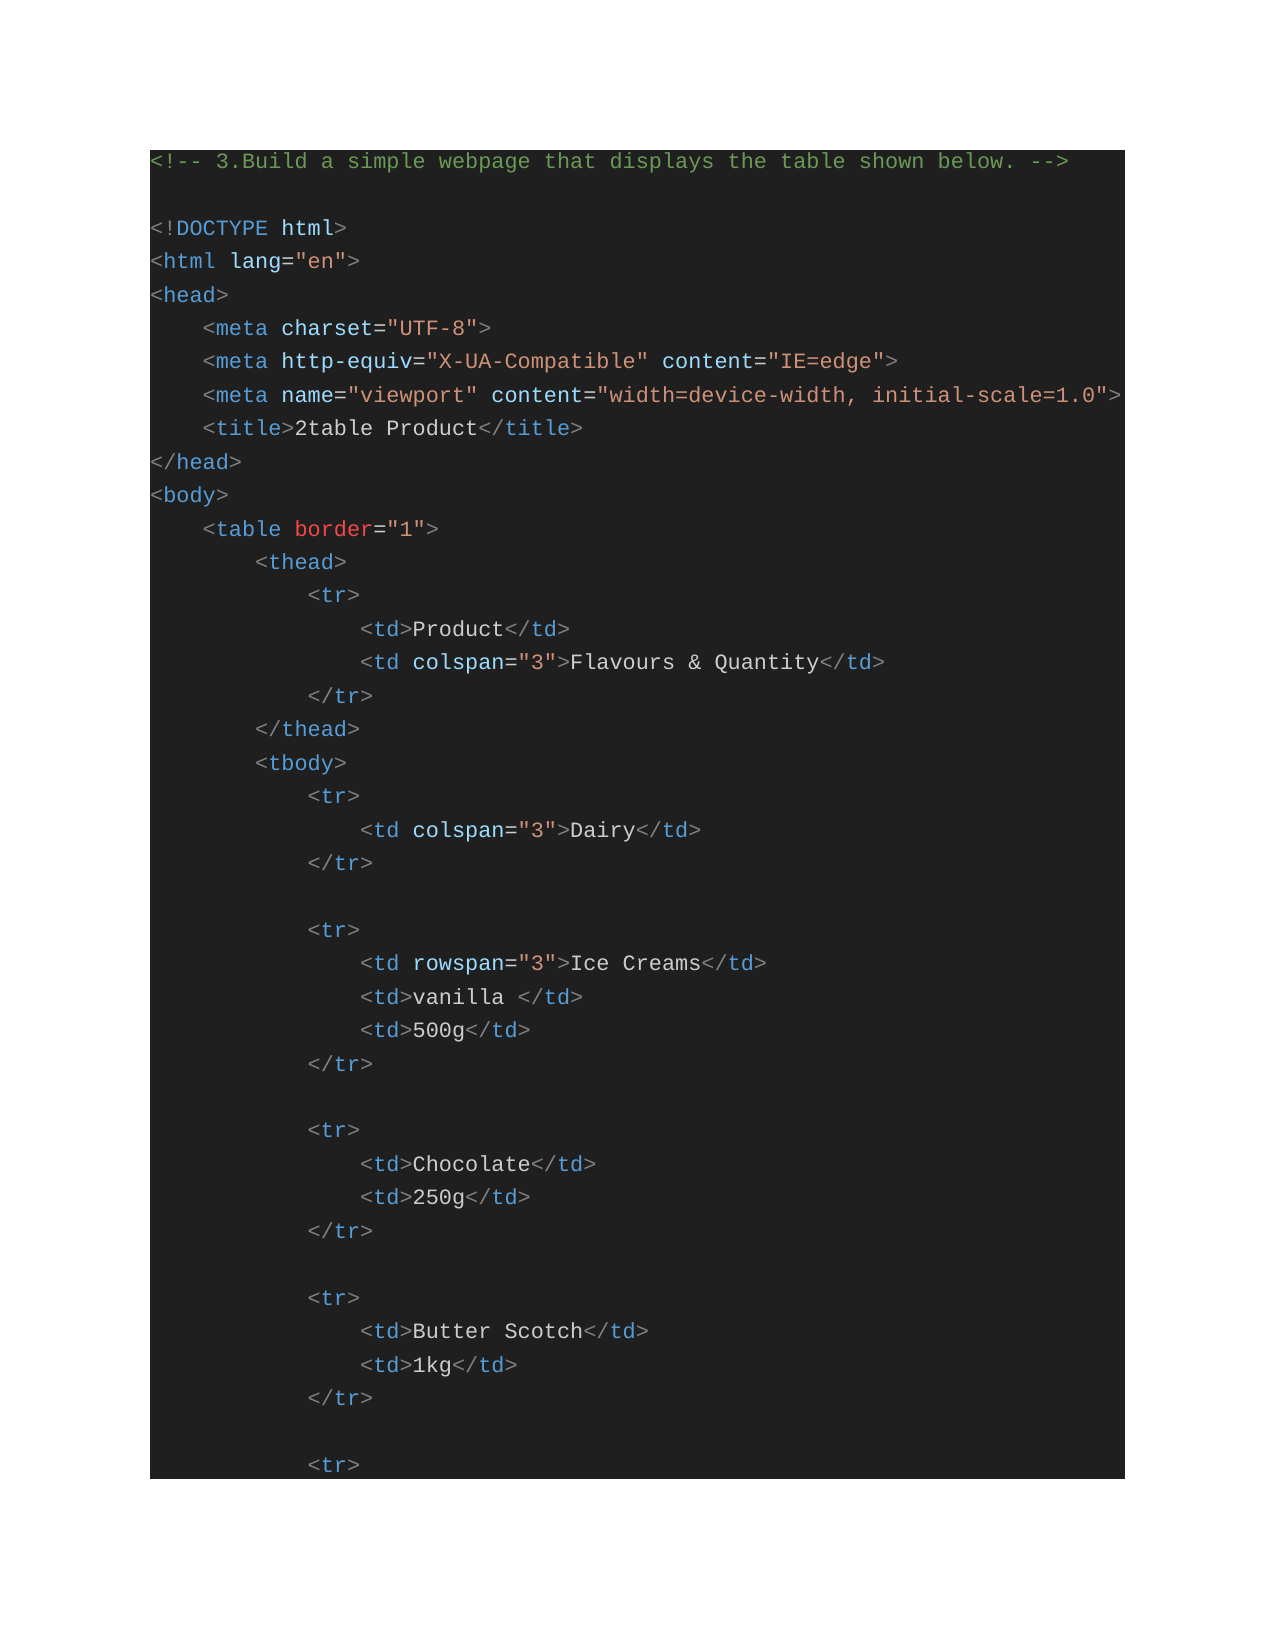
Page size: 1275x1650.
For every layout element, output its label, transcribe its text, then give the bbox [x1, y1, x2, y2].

text <td rowspan="3">Ice Creams</td> [150, 952, 1125, 977]
text <!-- 3.Build a simple webpage that displays the table shown below. --> [150, 150, 1125, 175]
text <!DOCTYPE html> [150, 217, 1125, 242]
text <tbody> [150, 752, 1125, 777]
text </tr> [150, 1053, 1125, 1078]
text <meta name="viewport" content="width=device-width, initial-scale=1.0"> [150, 384, 1125, 409]
text </tr> [150, 1220, 1125, 1245]
text <tr> [150, 785, 1125, 810]
text <title>2table Product</title> [150, 417, 1125, 442]
text </tr> [150, 1387, 1125, 1412]
text <body> [150, 484, 1125, 509]
text <td>Product</td> [150, 618, 1125, 643]
text <tr> [150, 1120, 1125, 1144]
text <tr> [150, 585, 1125, 609]
text <tr> [150, 919, 1125, 944]
text <td>1kg</td> [150, 1354, 1125, 1378]
text <td>vanilla </td> [150, 986, 1125, 1011]
text </tr> [150, 852, 1125, 877]
text <html lang="en"> [150, 250, 1125, 275]
text <td colspan="3">Flavours & Quantity</td> [150, 652, 1125, 676]
text <tr> [150, 1287, 1125, 1312]
text <thead> [150, 551, 1125, 576]
text <td>250g</td> [150, 1187, 1125, 1211]
text <td>500g</td> [150, 1019, 1125, 1044]
text <td>Chocolate</td> [150, 1153, 1125, 1178]
text <td colspan="3">Dairy</td> [150, 819, 1125, 843]
text <head> [150, 284, 1125, 308]
text <td>Butter Scotch</td> [150, 1320, 1125, 1345]
text <meta http-equiv="X-UA-Compatible" content="IE=edge"> [150, 351, 1125, 375]
text </head> [150, 451, 1125, 476]
text </thead> [150, 718, 1125, 743]
text <meta charset="UTF-8"> [150, 317, 1125, 342]
text </tr> [150, 685, 1125, 710]
text <table border="1"> [150, 518, 1125, 543]
text <tr> [150, 1454, 1125, 1479]
